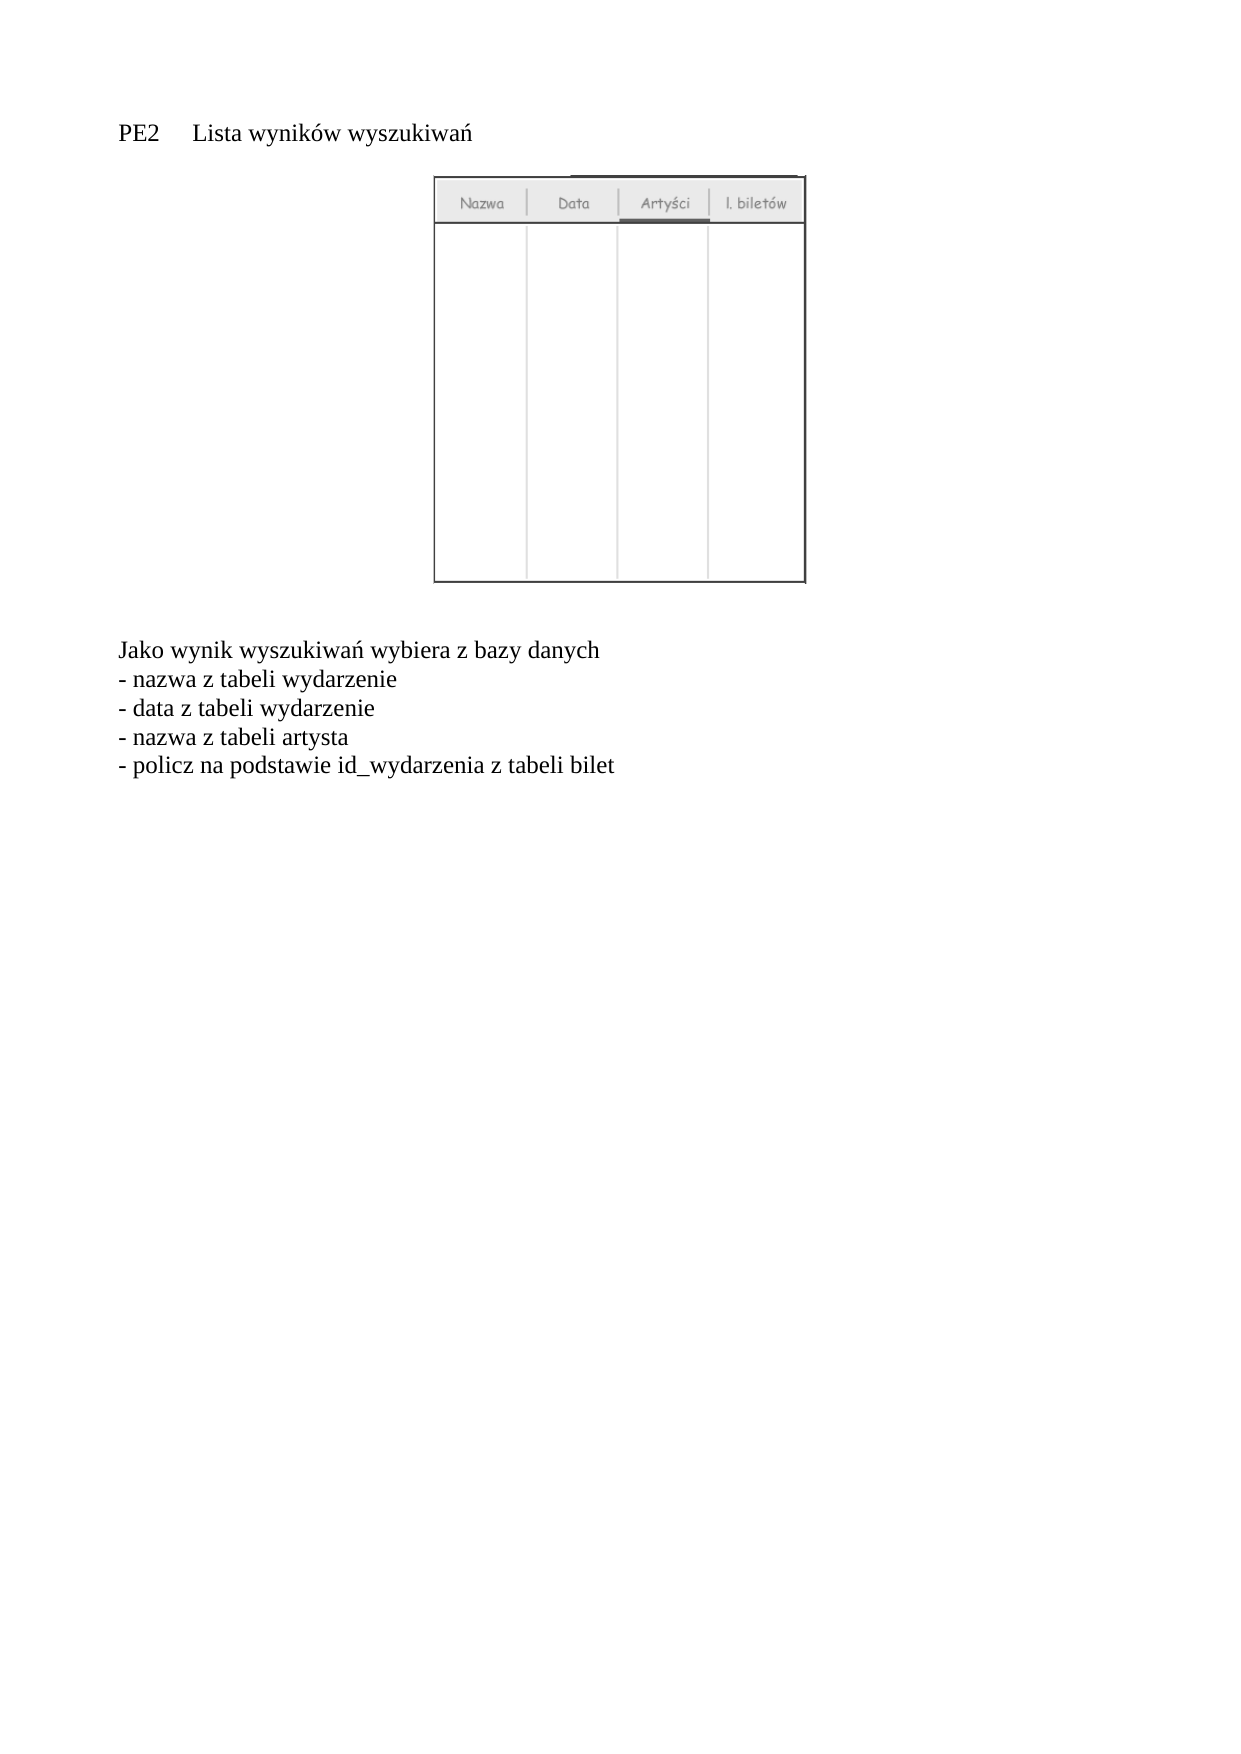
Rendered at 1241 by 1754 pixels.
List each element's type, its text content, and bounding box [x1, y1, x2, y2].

text - nazwa z tabeli artysta [118, 722, 1122, 751]
text PE2 Lista wyników wyszukiwań [118, 118, 1122, 147]
text Jako wynik wyszukiwań wybiera z bazy danych [118, 636, 1122, 664]
text - policz na podstawie id_wydarzenia z tabeli bilet [118, 751, 1122, 779]
picture [433, 175, 807, 584]
text - nazwa z tabeli wydarzenie [118, 664, 1122, 693]
text - data z tabeli wydarzenie [118, 693, 1122, 722]
